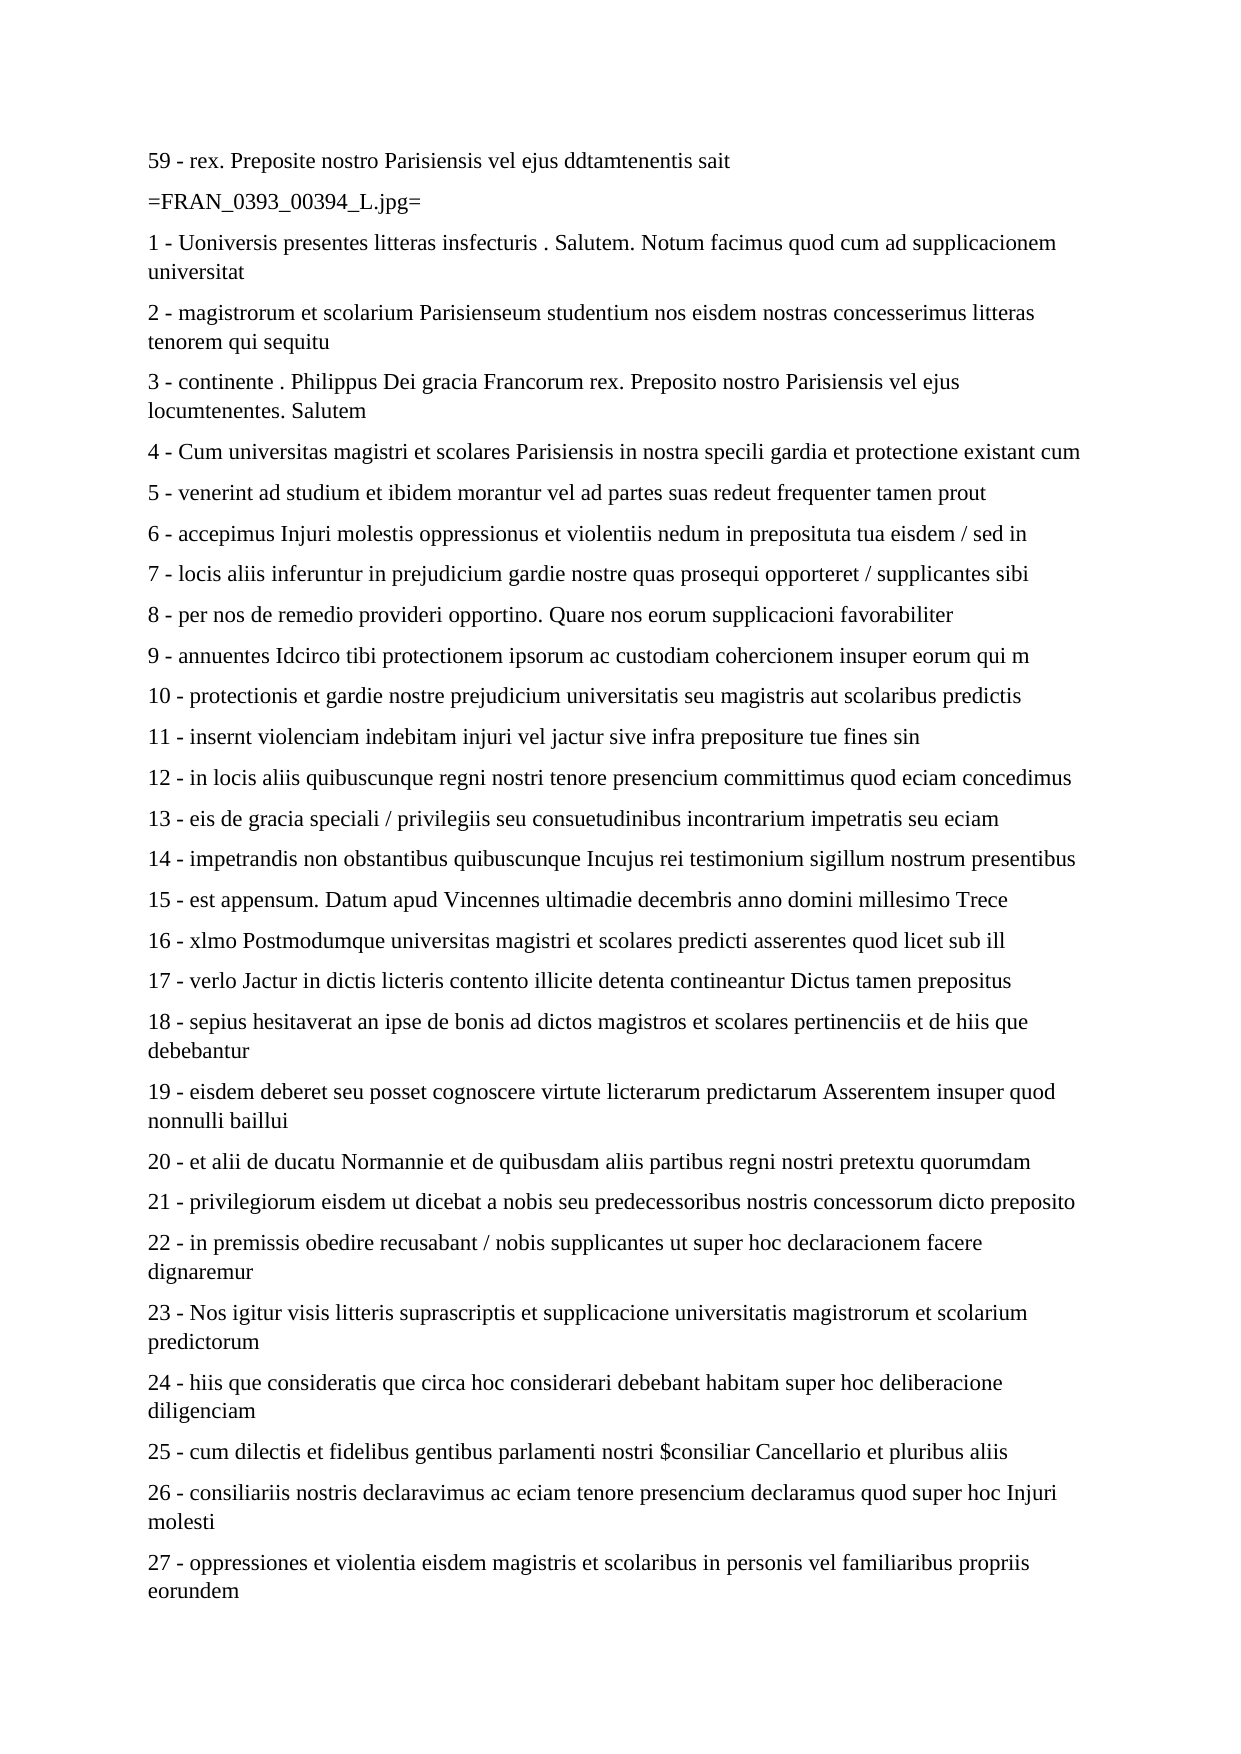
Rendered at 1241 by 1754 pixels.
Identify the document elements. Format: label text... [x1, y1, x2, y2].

text 1 - Uoniversis presentes litteras insfecturis . Salutem. Notum facimus quod cum ad supplicacionem universitat [148, 229, 1093, 284]
text 6 - accepimus Injuri molestis oppressionus et violentiis nedum in preposituta tua eisdem / sed in [148, 519, 1093, 546]
text 12 - in locis aliis quibuscunque regni nostri tenore presencium committimus quod eciam concedimus [148, 764, 1093, 790]
text 3 - continente . Philippus Dei gracia Francorum rex. Preposito nostro Parisiensis vel ejus locumtenentes. Salutem [148, 368, 1093, 424]
text 26 - consiliariis nostris declaravimus ac eciam tenore presencium declaramus quod super hoc Injuri molesti [148, 1479, 1093, 1534]
text 16 - xlmo Postmodumque universitas magistri et scolares predicti asserentes quod licet sub ill [148, 927, 1093, 953]
text 8 - per nos de remedio provideri opportino. Quare nos eorum supplicacioni favorabiliter [148, 601, 1093, 627]
text 5 - venerint ad studium et ibidem morantur vel ad partes suas redeut frequenter tamen prout [148, 479, 1093, 505]
text 7 - locis aliis inferuntur in prejudicium gardie nostre quas prosequi opporteret / supplicantes sibi [148, 560, 1093, 587]
text 18 - sepius hesitaverat an ipse de bonis ad dictos magistros et scolares pertinenciis et de hiis que debebantur [148, 1008, 1093, 1064]
text 59 - rex. Preposite nostro Parisiensis vel ejus ddtamtenentis sait [148, 148, 1093, 174]
text 27 - oppressiones et violentia eisdem magistris et scolaribus in personis vel familiaribus propriis eorundem [148, 1549, 1093, 1604]
text 17 - verlo Jactur in dictis licteris contento illicite detenta contineantur Dictus tamen prepositus [148, 968, 1093, 994]
text 20 - et alii de ducatu Normannie et de quibusdam aliis partibus regni nostri pretextu quorumdam [148, 1148, 1093, 1174]
text 13 - eis de gracia speciali / privilegiis seu consuetudinibus incontrarium impetratis seu eciam [148, 805, 1093, 831]
text 9 - annuentes Idcirco tibi protectionem ipsorum ac custodiam cohercionem insuper eorum qui m [148, 642, 1093, 668]
text 24 - hiis que consideratis que circa hoc considerari debebant habitam super hoc deliberacione diligenciam [148, 1368, 1093, 1424]
text 21 - privilegiorum eisdem ut dicebat a nobis seu predecessoribus nostris concessorum dicto preposito [148, 1188, 1093, 1215]
text 19 - eisdem deberet seu posset cognoscere virtute licterarum predictarum Asserentem insuper quod nonnulli baillui [148, 1078, 1093, 1133]
text 22 - in premissis obedire recusabant / nobis supplicantes ut super hoc declaracionem facere dignaremur [148, 1229, 1093, 1284]
text =FRAN_0393_00394_L.jpg= [148, 188, 1093, 215]
text 15 - est appensum. Datum apud Vincennes ultimadie decembris anno domini millesimo Trece [148, 886, 1093, 912]
text 25 - cum dilectis et fidelibus gentibus parlamenti nostri $consiliar Cancellario et pluribus aliis [148, 1438, 1093, 1464]
text 4 - Cum universitas magistri et scolares Parisiensis in nostra specili gardia et protectione existant cum [148, 438, 1093, 464]
text 23 - Nos igitur visis litteris suprascriptis et supplicacione universitatis magistrorum et scolarium predictorum [148, 1299, 1093, 1354]
text 2 - magistrorum et scolarium Parisienseum studentium nos eisdem nostras concesserimus litteras tenorem qui sequitu [148, 299, 1093, 354]
text 10 - protectionis et gardie nostre prejudicium universitatis seu magistris aut scolaribus predictis [148, 682, 1093, 709]
text 11 - insernt violenciam indebitam injuri vel jactur sive infra prepositure tue fines sin [148, 723, 1093, 749]
text 14 - impetrandis non obstantibus quibuscunque Incujus rei testimonium sigillum nostrum presentibus [148, 845, 1093, 872]
